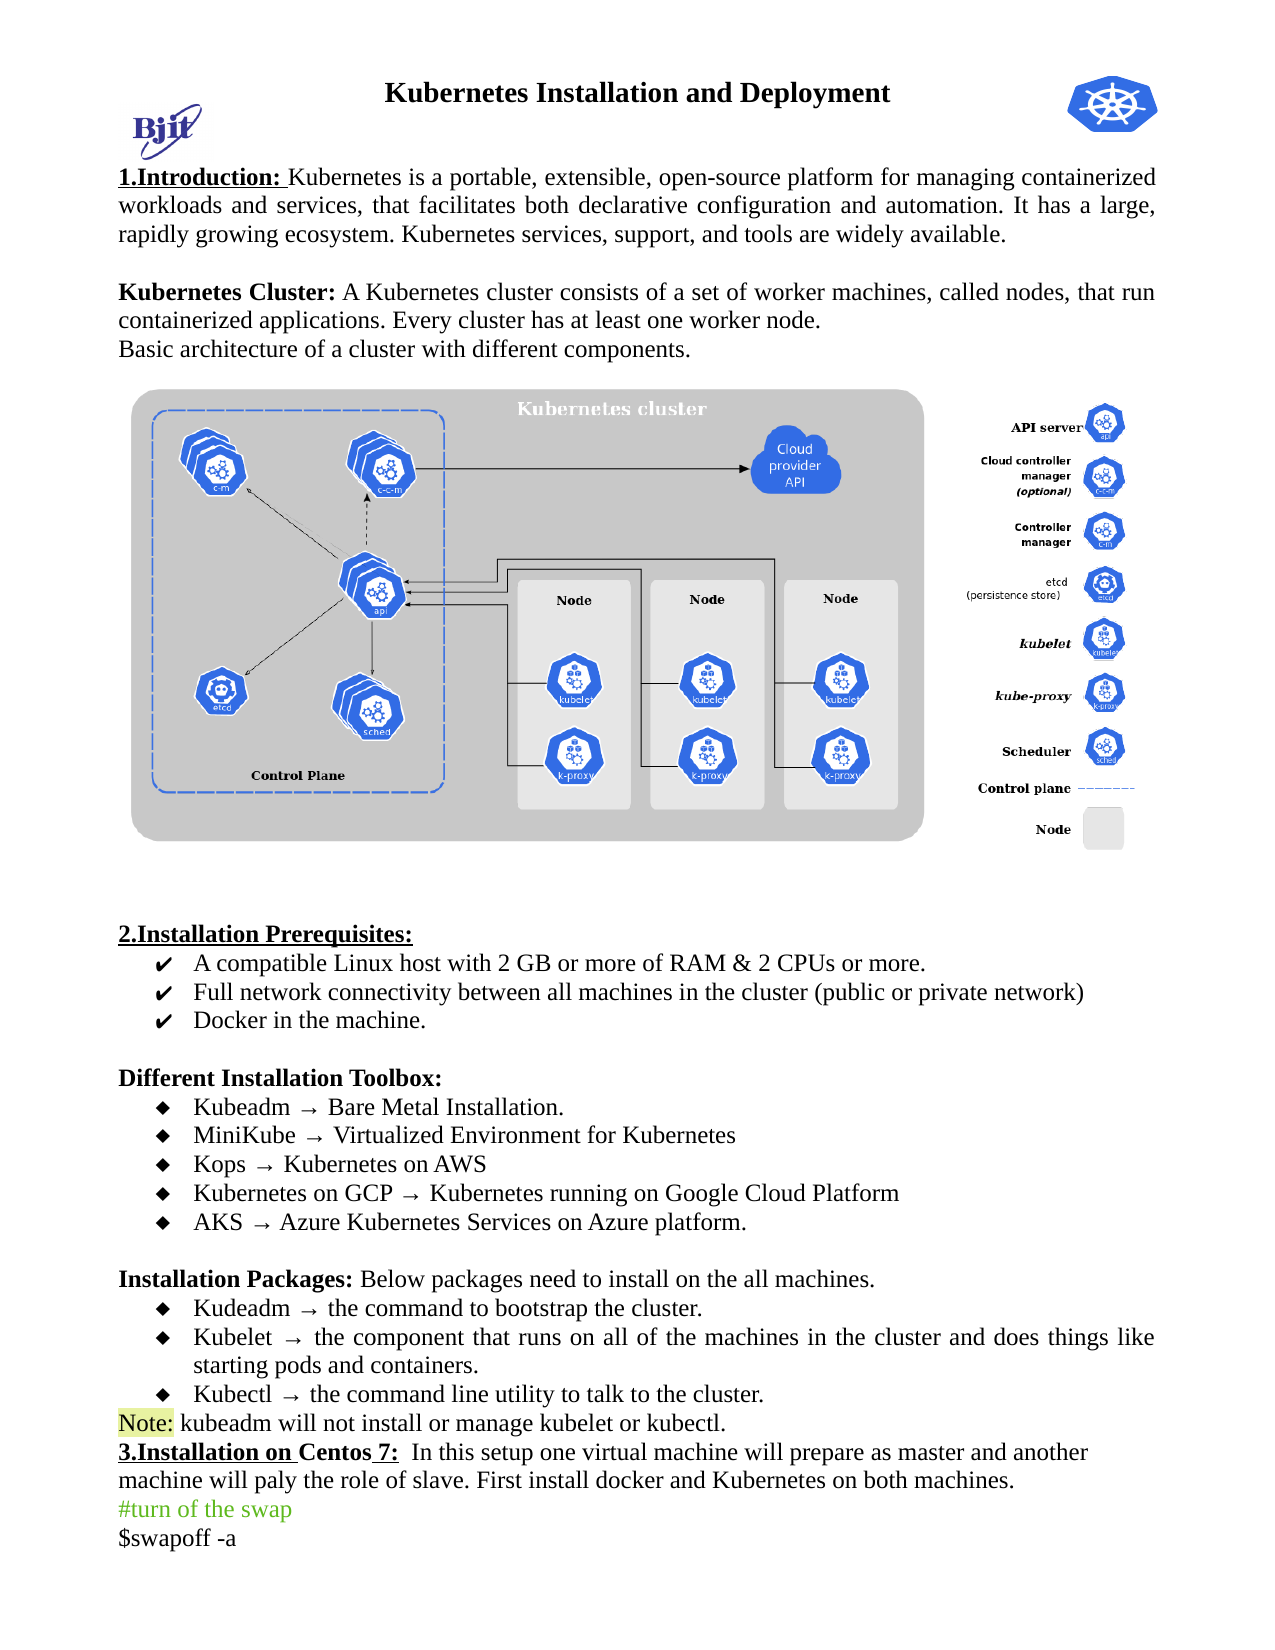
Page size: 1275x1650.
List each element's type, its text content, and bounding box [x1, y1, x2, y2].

text Note: kubeadm will not install or manage kubelet or kubectl. [118, 1408, 1157, 1437]
list Kops → Kubernetes on AWS [156, 1149, 1157, 1178]
list Kubelet → the component that runs on all of the machines in the cluster and does things like starting pods and containers. [156, 1322, 1157, 1379]
list Kubeadm → Bare Metal Installation. [156, 1092, 1157, 1121]
text #turn of the swap [118, 1494, 1157, 1523]
list A compatible Linux host with 2 GB or more of RAM & 2 CPUs or more. [156, 948, 1157, 977]
text Kubernetes Cluster: A Kubernetes cluster consists of a set of worker machines, called nodes, that run containerized applications. Every cluster has at least one worker node. [118, 277, 1157, 334]
list Docker in the machine. [156, 1006, 1157, 1034]
text 3.Installation on Centos 7: In this setup one virtual machine will prepare as master and another machine will paly the role of slave. First install docker and Kubernetes on both machines. [118, 1437, 1157, 1494]
text 2.Installation Prerequisites: [118, 919, 1157, 948]
list Kudeadm → the command to bootstrap the cluster. [156, 1293, 1157, 1322]
text Different Installation Toolbox: [118, 1063, 1157, 1092]
list Kubectl → the command line utility to talk to the cluster. [156, 1379, 1157, 1408]
list MiniKube → Virtualized Environment for Kubernetes [156, 1121, 1157, 1149]
list Full network connectivity between all machines in the cluster (public or private network) [156, 977, 1157, 1006]
text Basic architecture of a cluster with different components. [118, 334, 1157, 363]
text Installation Packages: Below packages need to install on the all machines. [118, 1264, 1157, 1293]
text $swapoff -a [118, 1523, 1157, 1552]
list Kubernetes on GCP → Kubernetes running on Google Cloud Platform [156, 1178, 1157, 1207]
list AKS → Azure Kubernetes Services on Azure platform. [156, 1207, 1157, 1236]
text 1.Introduction: Kubernetes is a portable, extensible, open-source platform for managing containerized workloads and services, that facilitates both declarative configuration and automation. It has a large, rapidly growing ecosystem. Kubernetes services, support, and tools are widely available. [118, 162, 1157, 248]
